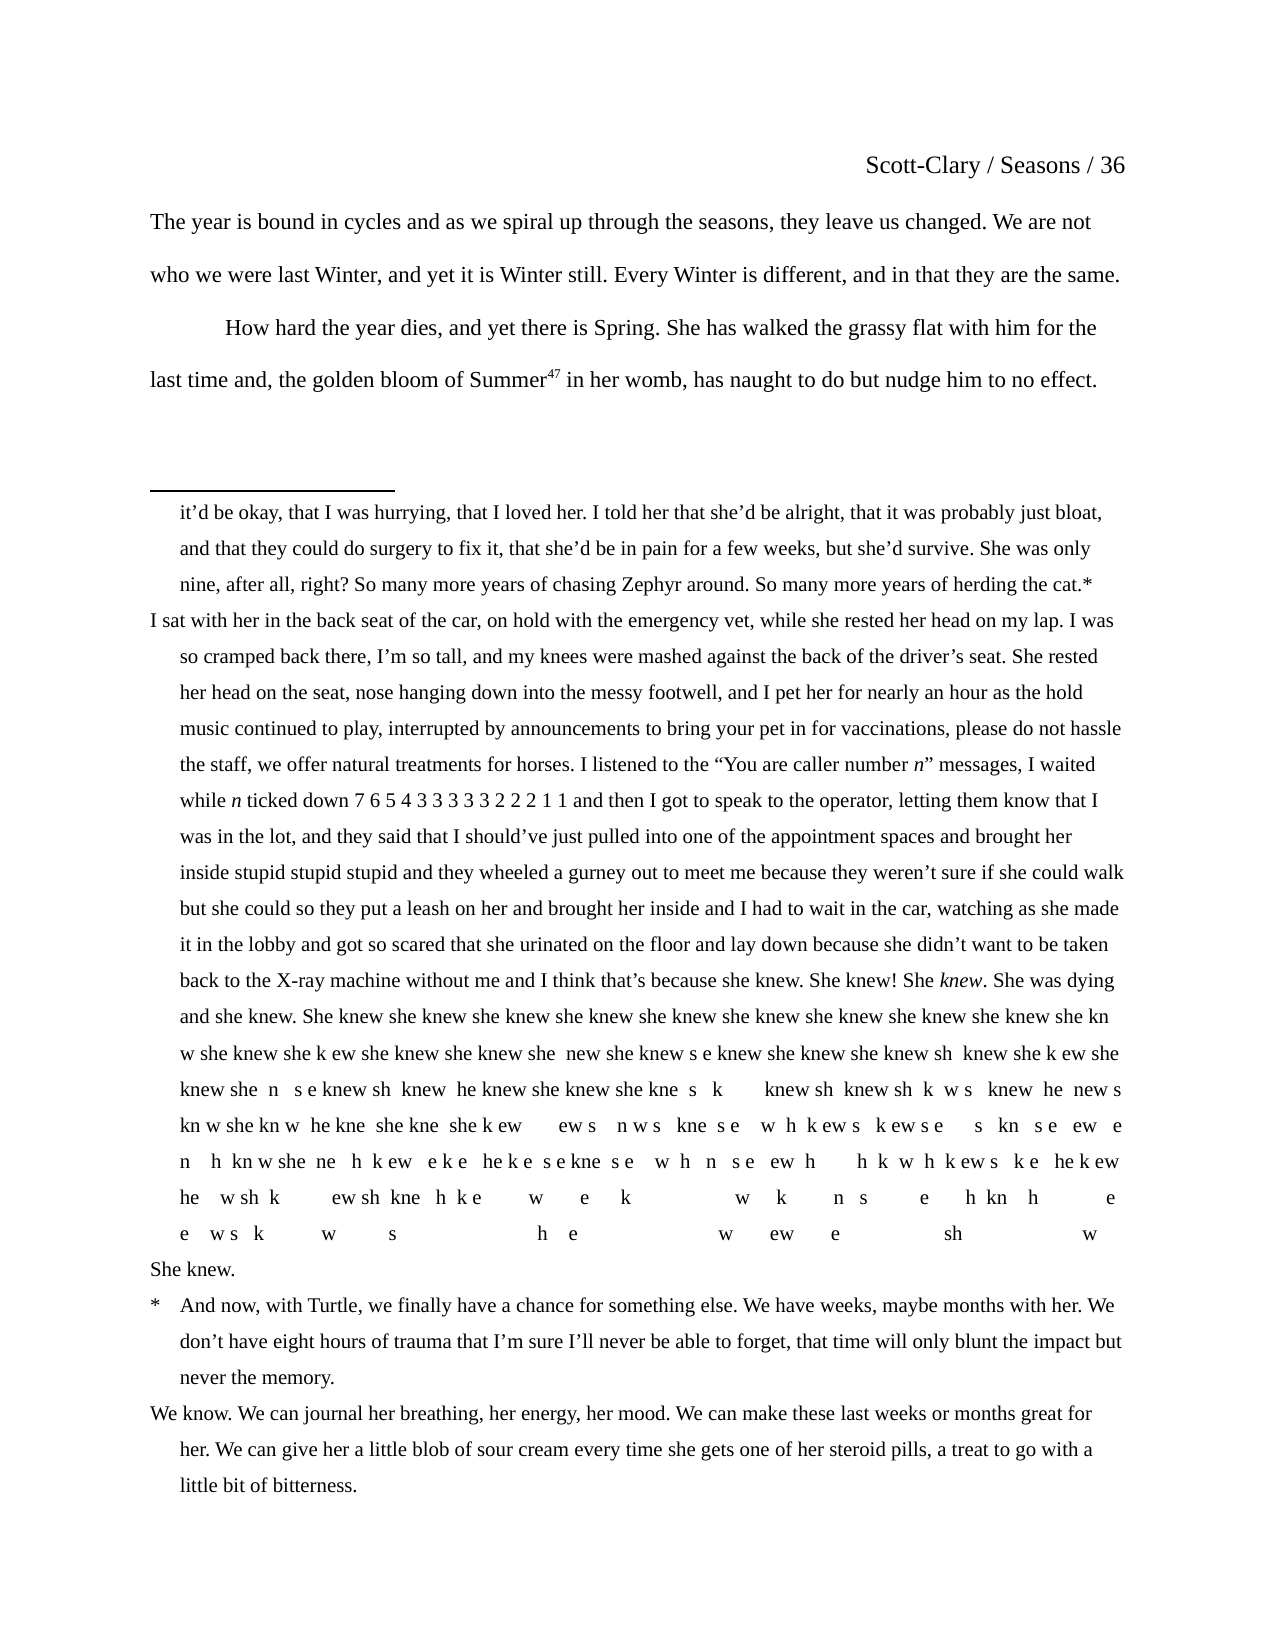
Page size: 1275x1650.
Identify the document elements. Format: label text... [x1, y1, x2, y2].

text I sat with her in the back seat of the car, on hold with the emergency vet, while she rested her head on my lap. I was so cramped back there, I’m so tall, and my knees were mashed against the back of the driver’s seat. She rested her head on the seat, nose hanging down into the messy footwell, and I pet her for nearly an hour as the hold music continued to play, interrupted by announcements to bring your pet in for vaccinations, please do not hassle the staff, we offer natural treatments for horses. I listened to the “You are caller number n” messages, I waited while n ticked down 7 6 5 4 3 3 3 3 3 2 2 2 1 1 and then I got to speak to the operator, letting them know that I was in the lot, and they said that I should’ve just pulled into one of the appointment spaces and brought her inside stupid stupid stupid and they wheeled a gurney out to meet me because they weren’t sure if she could walk but she could so they put a leash on her and brought her inside and I had to wait in the car, watching as she made it in the lobby and got so scared that she urinated on the floor and lay down because she didn’t want to be taken back to the X-ray machine without me and I think that’s because she knew. She knew! She knew. She was dying and she knew. She knew she knew she knew she knew she knew she knew she knew she knew she knew she kn w she knew she k ew she knew she knew she new she knew s e knew she knew she knew sh knew she k ew she knew she n s e knew sh knew he knew she knew she kne s k knew sh knew sh k w s knew he new s kn w she kn w he kne she kne she k ew ew s n w s kne s e w h k ew s k ew s e s kn s e ew e n h kn w she ne h k ew e k e he k e s e kne s e w h n s e ew h h k w h k ew s k e he k ew he w sh k ew sh kne h k e w e k w k n s e h kn h e e w s k w s h e w ew e sh w [147, 605, 1128, 1245]
text How hard the year dies, and yet there is Spring. She has walked the grassy flat with him for the last time and, the golden bloom of Summer in her womb, has naught to do but nudge him to no effect. [150, 314, 1125, 393]
text The year is bound in cycles and as we spiral up through the seasons, they leave us changed. We are not who we were last Winter, and yet it is Winter still. Every Winter is different, and in that they are the same. [150, 208, 1125, 287]
text She knew. [147, 1254, 1128, 1281]
text We know. We can journal her breathing, her energy, her mood. We can make these last weeks or months great for her. We can give her a little blob of sour cream every time she gets one of her steroid pills, a treat to go with a little bit of bitterness. [147, 1398, 1128, 1500]
text * And now, with Turtle, we finally have a chance for something else. We have weeks, maybe months with her. We don’t have eight hours of trauma that I’m sure I’ll never be able to forget, that time will only blunt the impact but never the memory. [147, 1290, 1128, 1389]
text it’d be okay, that I was hurrying, that I loved her. I told her that she’d be alright, that it was probably just bloat, and that they could do surgery to fix it, that she’d be in pain for a few weeks, but she’d survive. She was only nine, after all, right? So many more years of chasing Zephyr around. So many more years of herding the cat.* [147, 497, 1128, 596]
